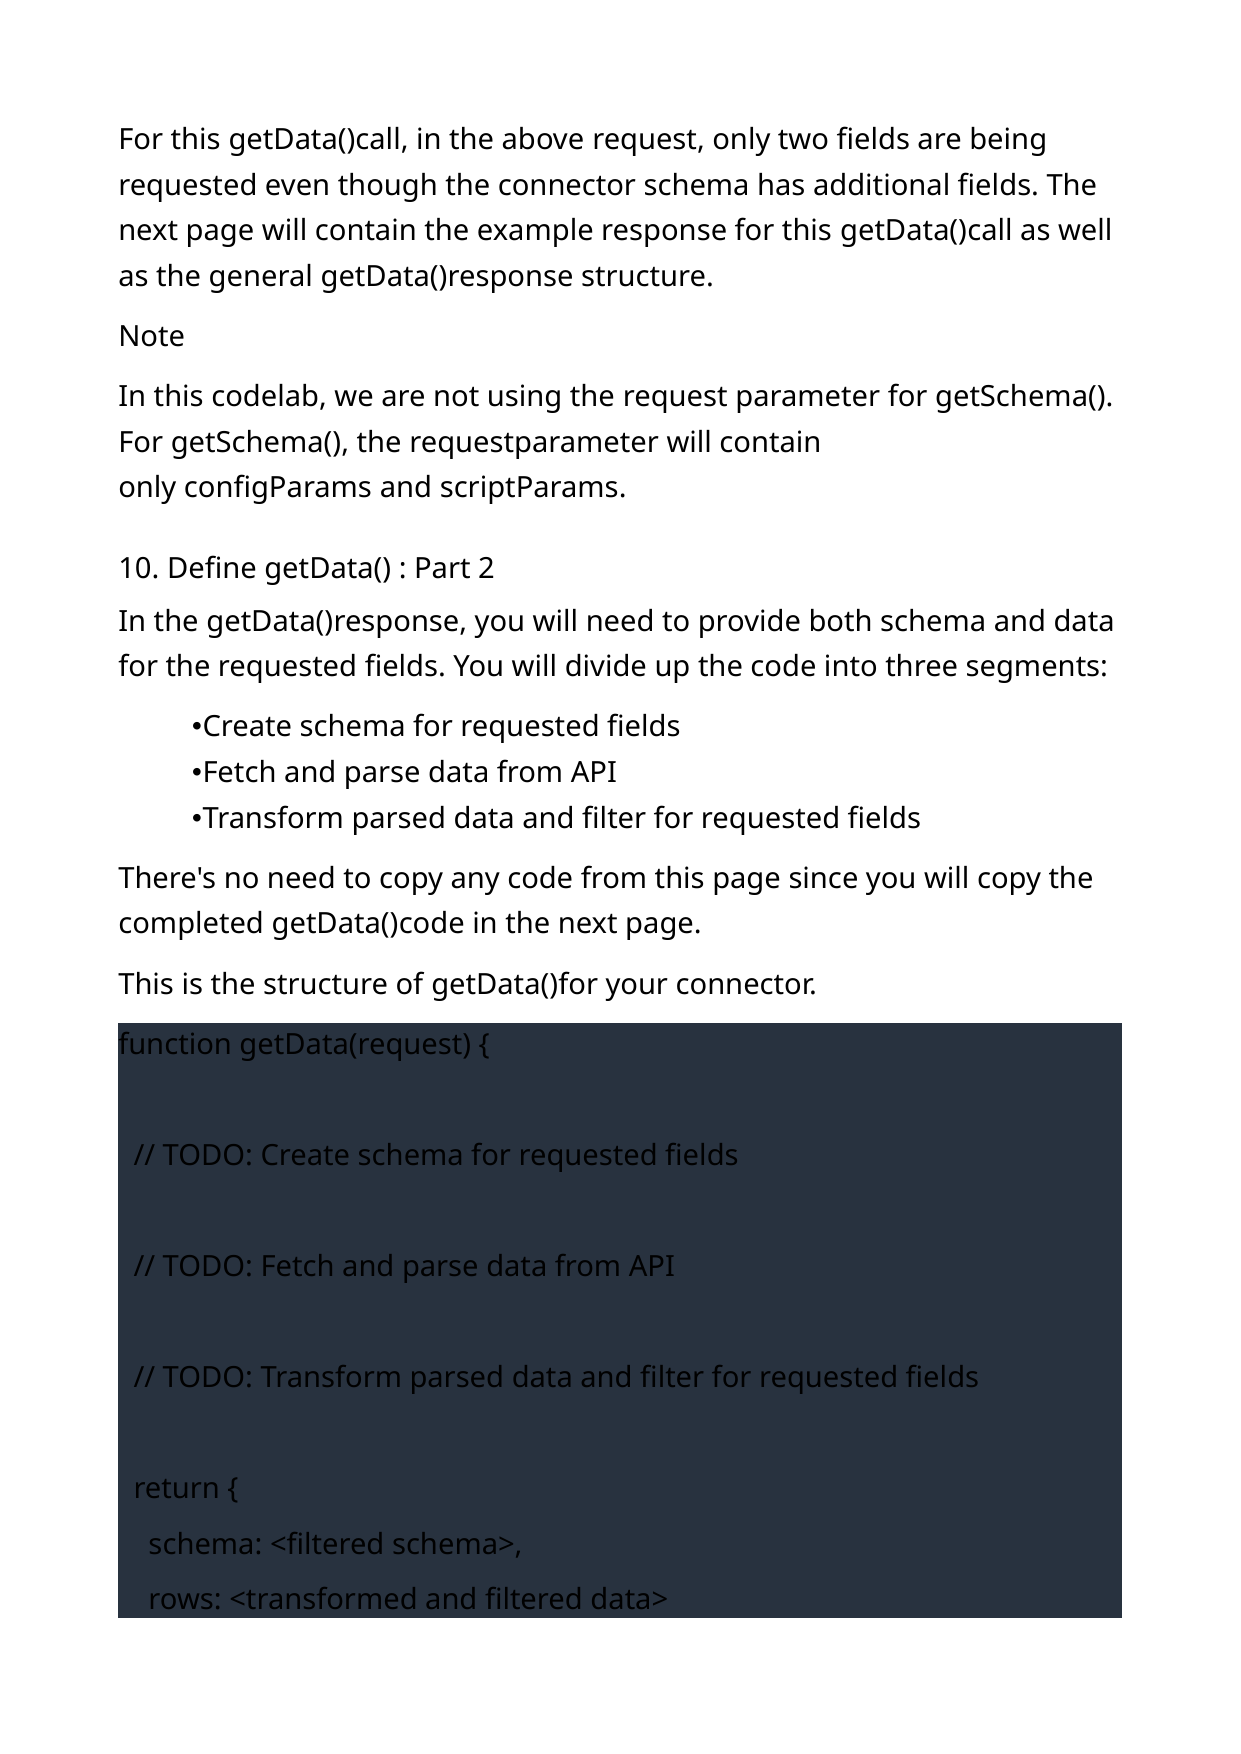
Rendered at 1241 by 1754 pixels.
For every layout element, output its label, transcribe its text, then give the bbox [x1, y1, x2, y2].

text This is the structure of getData()for your connector. [118, 963, 1122, 1003]
text There's no need to copy any code from this page since you will copy the completed getData()code in the next page. [118, 857, 1122, 942]
text // TODO: Create schema for requested fields [118, 1134, 1122, 1174]
text rows: <transformed and filtered data> [118, 1578, 1122, 1618]
list Create schema for requested fields [118, 706, 1122, 745]
text In the getData()response, you will need to provide both schema and data for the requested fields. You will divide up the code into three segments: [118, 600, 1122, 685]
list Transform parsed data and filter for requested fields [118, 797, 1122, 837]
text In this codelab, we are not using the request parameter for getSchema(). For getSchema(), the requestparameter will contain only configParams and scriptParams. [118, 375, 1122, 506]
text schema: <filtered schema>, [118, 1523, 1122, 1563]
text For this getData()call, in the above request, only two fields are being requested even though the connector schema has additional fields. The next page will contain the example response for this getData()call as well as the general getData()response structure. [118, 118, 1122, 295]
text Note [118, 315, 1122, 355]
subtitle 10. Define getData() : Part 2 [118, 548, 1122, 587]
list Fetch and parse data from API [118, 751, 1122, 791]
text // TODO: Fetch and parse data from API [118, 1245, 1122, 1285]
text // TODO: Transform parsed data and filter for requested fields [118, 1356, 1122, 1396]
text function getData(request) { [118, 1023, 1122, 1063]
text return { [118, 1467, 1122, 1507]
